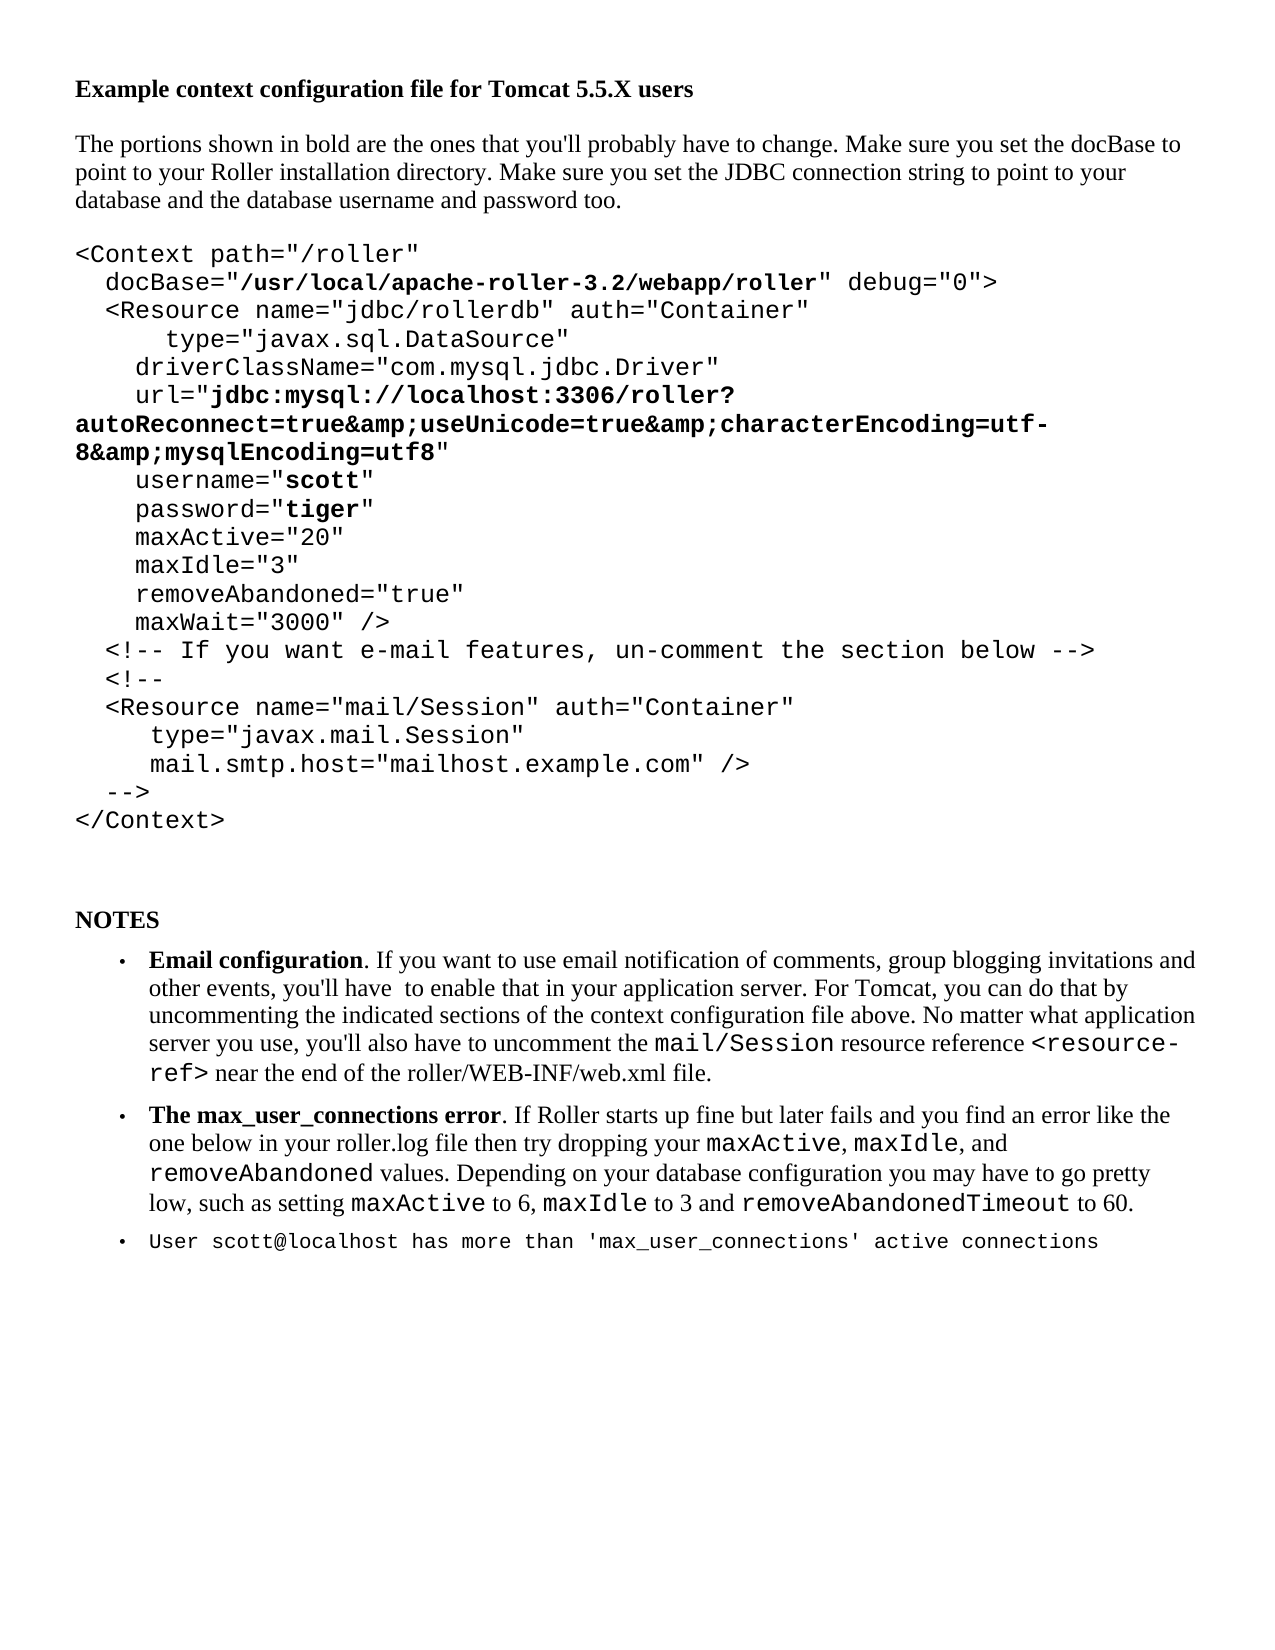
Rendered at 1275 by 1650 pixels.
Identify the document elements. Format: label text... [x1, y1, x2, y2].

text maxWait="3000" /> [75, 609, 1200, 638]
list The max_user_connections error. If Roller starts up fine but later fails and you find an error like the one below in your roller.log file then try dropping your maxActive, maxIdle, and removeAbandoned values. Depending on your database configuration you may have to go pretty low, such as setting maxActive to 6, maxIdle to 3 and removeAbandonedTimeout to 60. [119, 1101, 1200, 1218]
text mail.smtp.host="mailhost.example.com" /> [75, 751, 1200, 779]
text <Resource name="jdbc/rollerdb" auth="Container" [75, 298, 1200, 326]
text maxIdle="3" [75, 553, 1200, 581]
text NOTES [75, 906, 1200, 934]
text </Context> [75, 808, 1200, 836]
text maxActive="20" [75, 524, 1200, 553]
text --> [75, 779, 1200, 808]
text The portions shown in bold are the ones that you'll probably have to change. Make sure you set the docBase to point to your Roller installation directory. Make sure you set the JDBC connection string to point to your database and the database username and password too. [75, 130, 1200, 213]
text type="javax.mail.Session" [75, 723, 1200, 751]
text docBase="/usr/local/apache-roller-3.2/webapp/roller" debug="0"> [75, 269, 1200, 298]
text Example context configuration file for Tomcat 5.5.X users [75, 75, 1200, 103]
text <Context path="/roller" [75, 241, 1200, 269]
list User scott@localhost has more than 'max_user_connections' active connections [119, 1231, 1200, 1254]
text url="jdbc:mysql://localhost:3306/roller?autoReconnect=true&amp;useUnicode=true&amp;characterEncoding=utf-8&amp;mysqlEncoding=utf8" [75, 383, 1200, 468]
text <!-- [75, 666, 1200, 694]
text <!-- If you want e-mail features, un-comment the section below --> [75, 638, 1200, 666]
text removeAbandoned="true" [75, 581, 1200, 609]
text password="tiger" [75, 496, 1200, 524]
text username="scott" [75, 468, 1200, 496]
text type="javax.sql.DataSource" [75, 326, 1200, 354]
text <Resource name="mail/Session" auth="Container" [75, 694, 1200, 723]
text driverClassName="com.mysql.jdbc.Driver" [75, 354, 1200, 383]
list Email configuration. If you want to use email notification of comments, group blogging invitations and other events, you'll have to enable that in your application server. For Tomcat, you can do that by uncommenting the indicated sections of the context configuration file above. No matter what application server you use, you'll also have to uncomment the mail/Session resource reference <resource-ref> near the end of the roller/WEB-INF/web.xml file. [119, 946, 1200, 1089]
